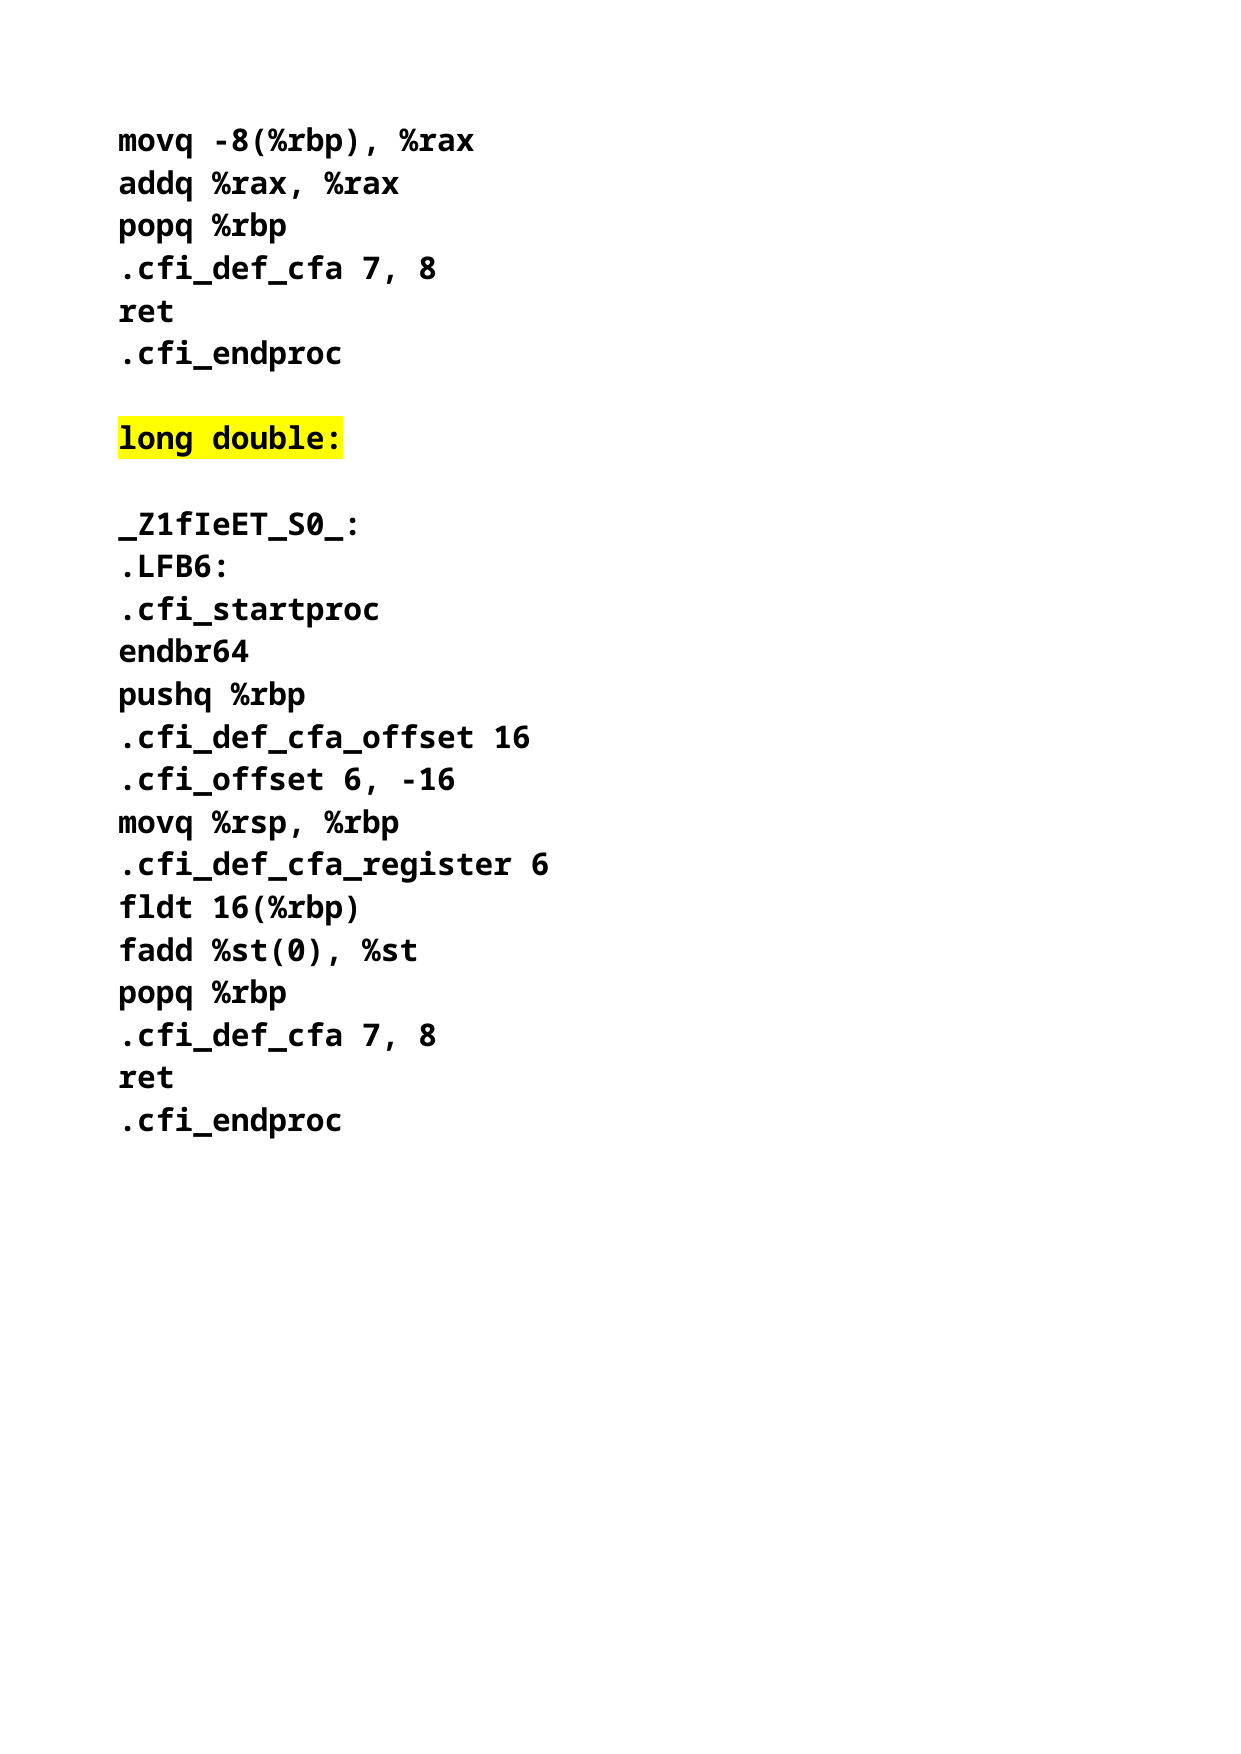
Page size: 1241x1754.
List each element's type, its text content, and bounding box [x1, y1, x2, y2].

text movq -8(%rbp), %rax addq %rax, %rax popq %rbp .cfi_def_cfa 7, 8 ret .cfi_endproc long double: [118, 118, 1122, 459]
text _Z1fIeET_S0_: .LFB6: .cfi_startproc endbr64 pushq %rbp .cfi_def_cfa_offset 16 .cfi_offset 6, -16 movq %rsp, %rbp .cfi_def_cfa_register 6 fldt 16(%rbp) fadd %st(0), %st popq %rbp .cfi_def_cfa 7, 8 ret .cfi_endproc [118, 502, 1122, 1226]
